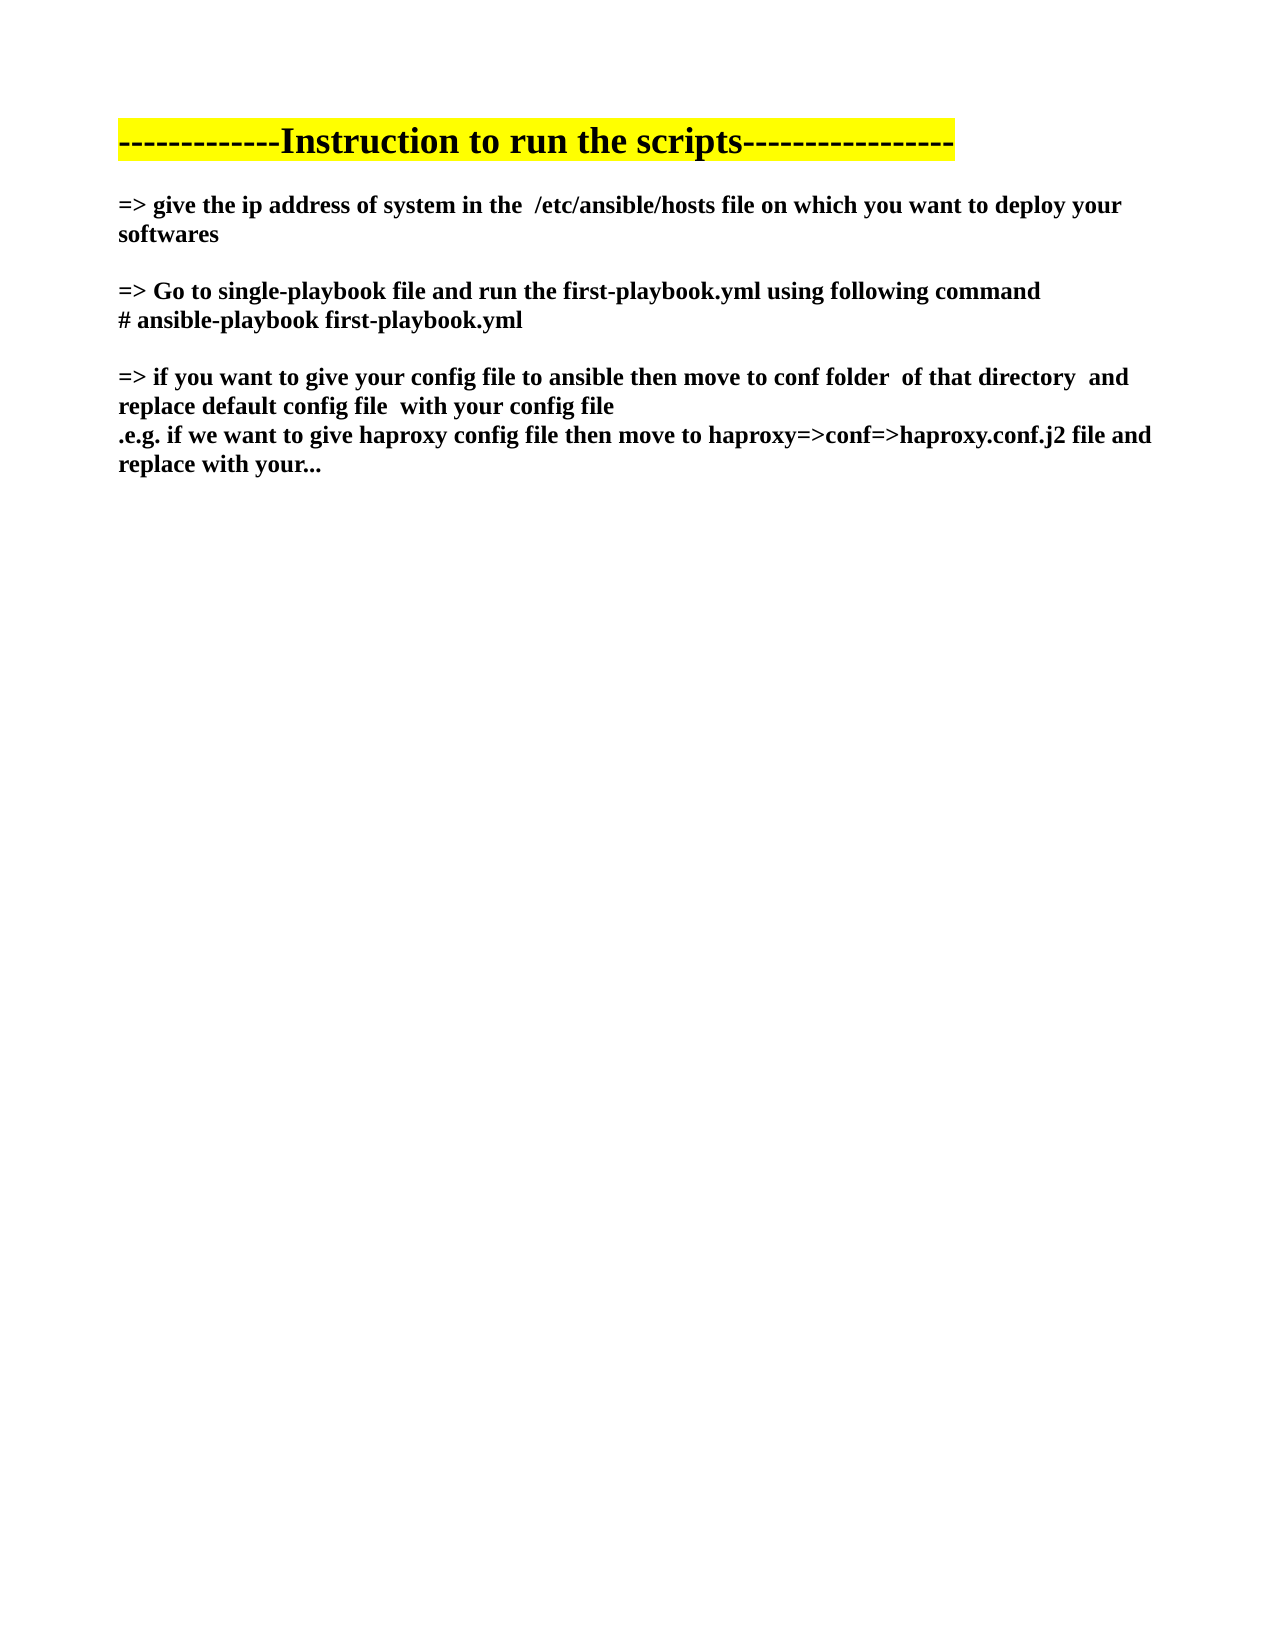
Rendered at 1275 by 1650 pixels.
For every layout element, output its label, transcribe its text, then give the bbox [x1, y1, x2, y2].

text => if you want to give your config file to ansible then move to conf folder of that directory and replace default config file with your config file [118, 362, 1157, 420]
text # ansible-playbook first-playbook.yml [118, 305, 1157, 334]
text .e.g. if we want to give haproxy config file then move to haproxy=>conf=>haproxy.conf.j2 file and replace with your... [118, 420, 1157, 477]
text -------------Instruction to run the scripts----------------- [118, 118, 1157, 161]
text => Go to single-playbook file and run the first-playbook.yml using following command [118, 276, 1157, 305]
text => give the ip address of system in the /etc/ansible/hosts file on which you want to deploy your softwares [118, 190, 1157, 247]
